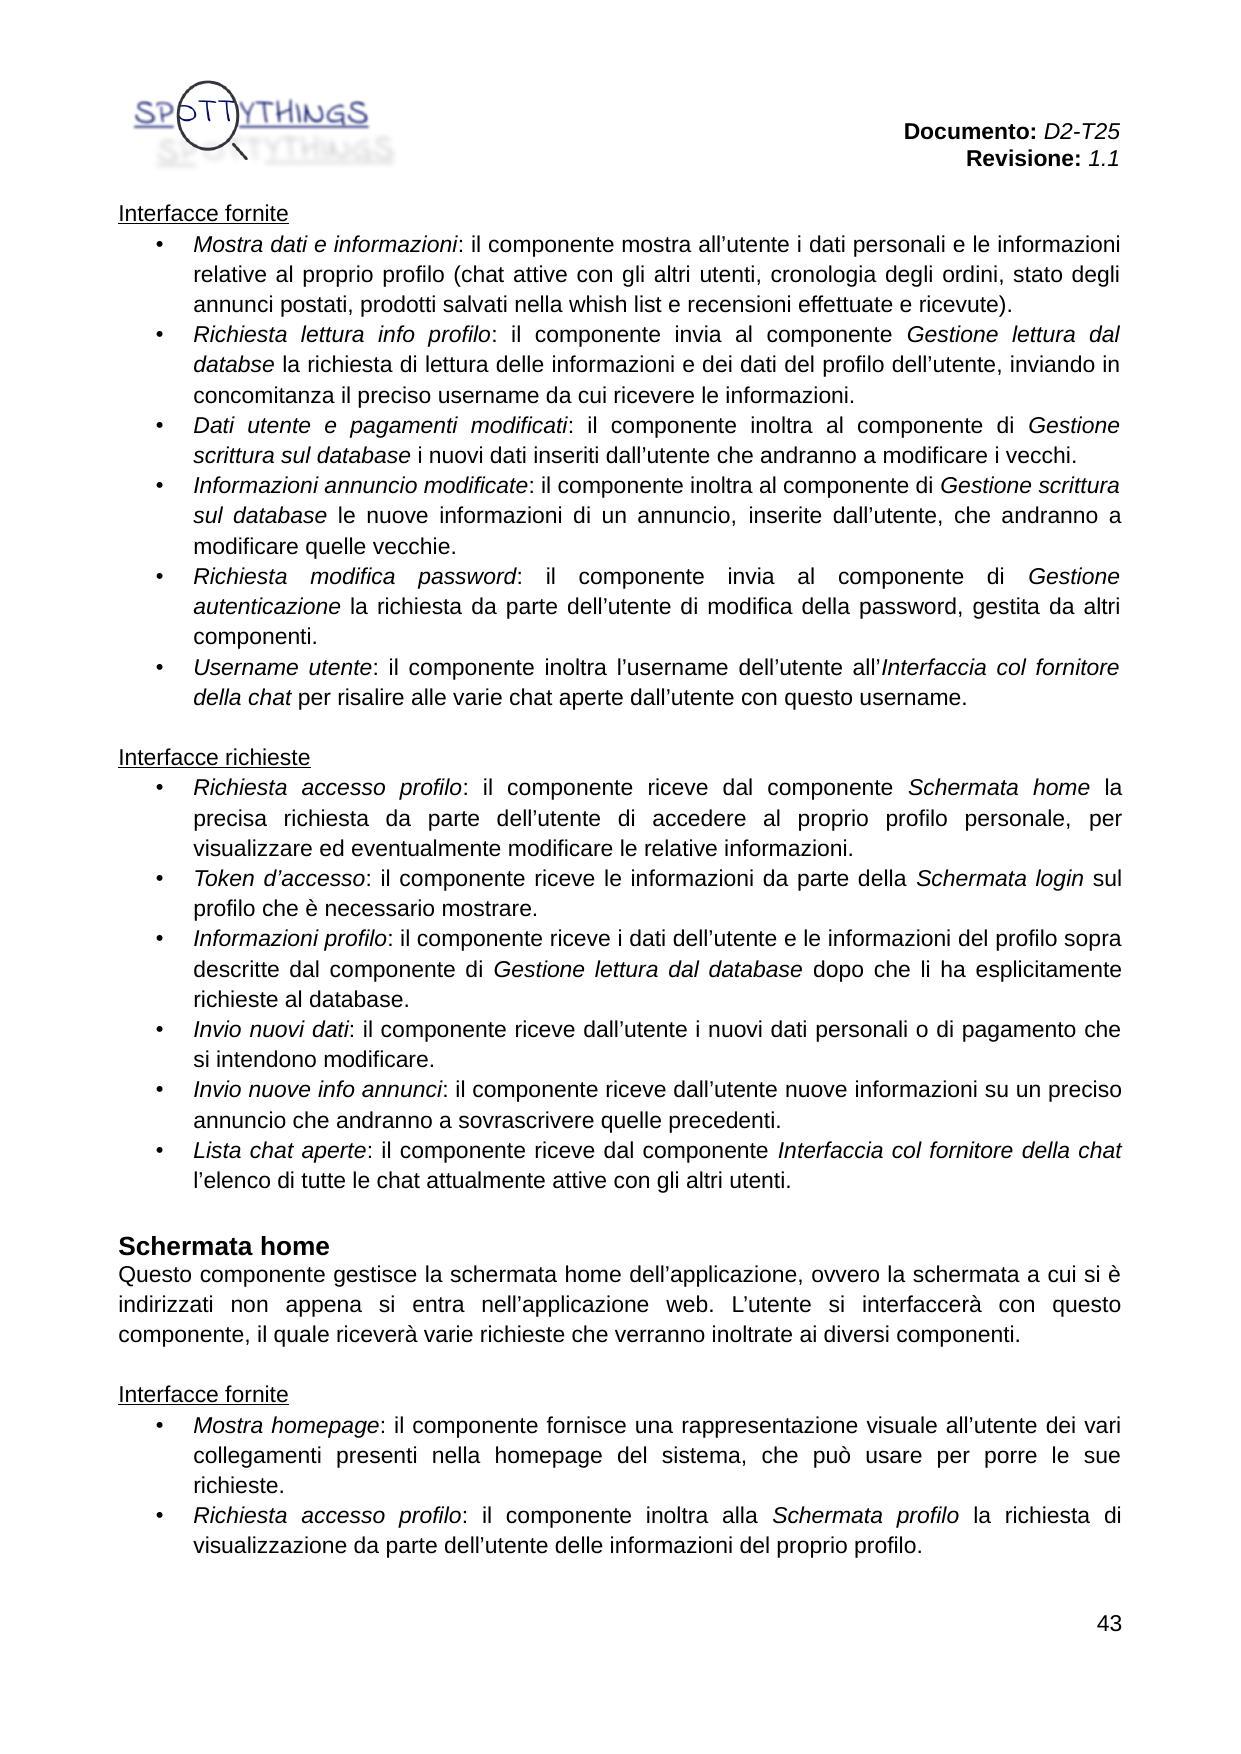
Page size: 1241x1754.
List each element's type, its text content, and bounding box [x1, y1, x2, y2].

subtitle Schermata home [118, 1230, 1122, 1261]
list Mostra dati e informazioni: il componente mostra all’utente i dati personali e le informazioni relative al proprio profilo (chat attive con gli altri utenti, cronologia degli ordini, stato degli annunci postati, prodotti salvati nella whish list e recensioni effettuate e ricevute). [156, 231, 1122, 317]
text Interfacce fornite [118, 200, 1122, 227]
list Invio nuovi dati: il componente riceve dall’utente i nuovi dati personali o di pagamento che si intendono modificare. [156, 1016, 1122, 1072]
list Richiesta accesso profilo: il componente inoltra alla Schermata profilo la richiesta di visualizzazione da parte dell’utente delle informazioni del proprio profilo. [156, 1502, 1122, 1559]
list Informazioni profilo: il componente riceve i dati dell’utente e le informazioni del profilo sopra descritte dal componente di Gestione lettura dal database dopo che li ha esplicitamente richieste al database. [156, 925, 1122, 1012]
list Mostra homepage: il componente fornisce una rappresentazione visuale all’utente dei vari collegamenti presenti nella homepage del sistema, che può usare per porre le sue richieste. [156, 1412, 1122, 1498]
text Questo componente gestisce la schermata home dell’applicazione, ovvero la schermata a cui si è indirizzati non appena si entra nell’applicazione web. L’utente si interfaccerà con questo componente, il quale riceverà varie richieste che verranno inoltrate ai diversi componenti. [118, 1261, 1122, 1347]
list Token d’accesso: il componente riceve le informazioni da parte della Schermata login sul profilo che è necessario mostrare. [156, 865, 1122, 921]
text Interfacce richieste [118, 744, 1122, 770]
text Interfacce fornite [118, 1381, 1122, 1408]
list Dati utente e pagamenti modificati: il componente inoltra al componente di Gestione scrittura sul database i nuovi dati inseriti dall’utente che andranno a modificare i vecchi. [156, 412, 1122, 468]
list Richiesta accesso profilo: il componente riceve dal componente Schermata home la precisa richiesta da parte dell’utente di accedere al proprio profilo personale, per visualizzare ed eventualmente modificare le relative informazioni. [156, 774, 1122, 861]
list Informazioni annuncio modificate: il componente inoltra al componente di Gestione scrittura sul database le nuove informazioni di un annuncio, inserite dall’utente, che andranno a modificare quelle vecchie. [156, 472, 1122, 559]
list Invio nuove info annunci: il componente riceve dall’utente nuove informazioni su un preciso annuncio che andranno a sovrascrivere quelle precedenti. [156, 1076, 1122, 1133]
list Username utente: il componente inoltra l’username dell’utente all’Interfaccia col fornitore della chat per risalire alle varie chat aperte dall’utente con questo username. [156, 653, 1122, 710]
list Richiesta modifica password: il componente invia al componente di Gestione autenticazione la richiesta da parte dell’utente di modifica della password, gestita da altri componenti. [156, 563, 1122, 649]
list Richiesta lettura info profilo: il componente invia al componente Gestione lettura dal databse la richiesta di lettura delle informazioni e dei dati del profilo dell’utente, inviando in concomitanza il preciso username da cui ricevere le informazioni. [156, 321, 1122, 408]
picture [123, 73, 399, 187]
list Lista chat aperte: il componente riceve dal componente Interfaccia col fornitore della chat l’elenco di tutte le chat attualmente attive con gli altri utenti. [156, 1137, 1122, 1193]
